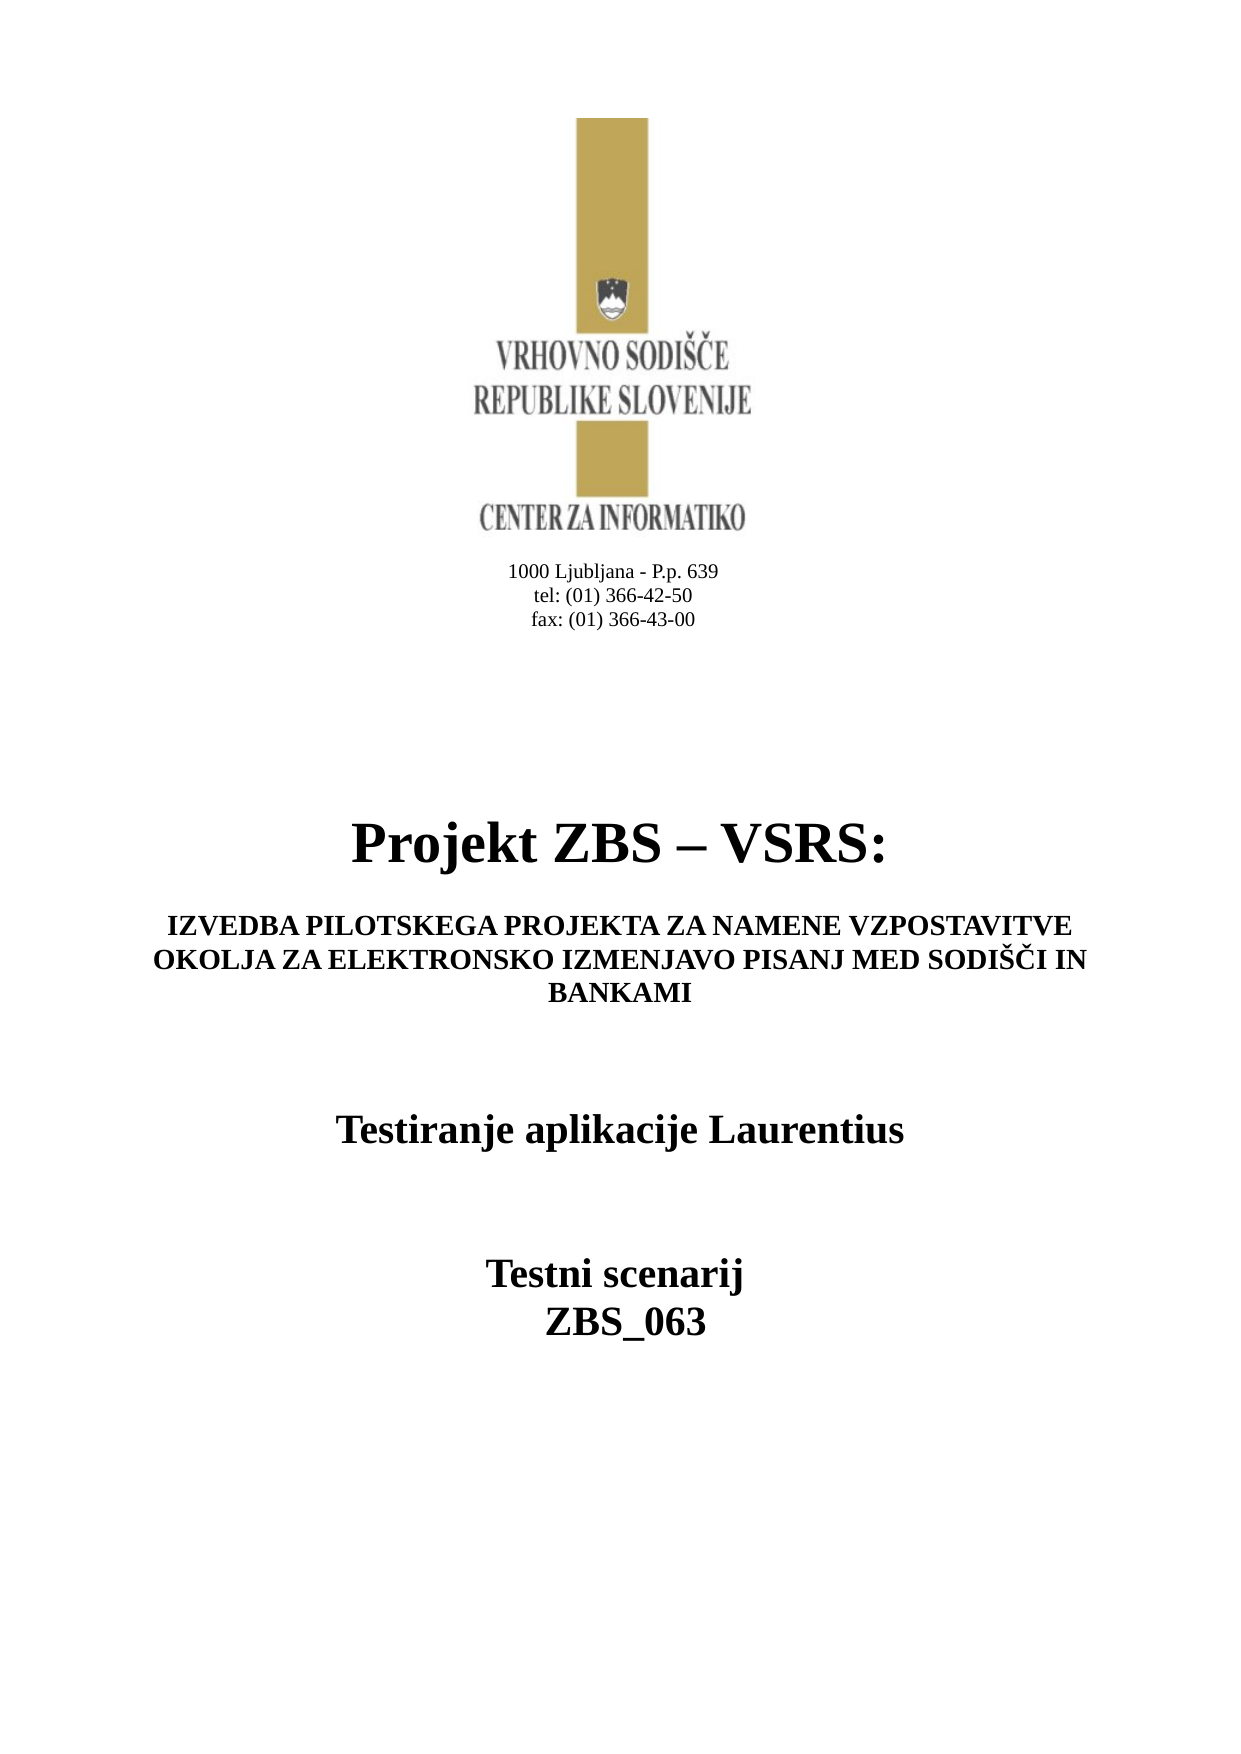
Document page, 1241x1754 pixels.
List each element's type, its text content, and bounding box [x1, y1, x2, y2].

text IZVEDBA PILOTSKEGA PROJEKTA ZA NAMENE VZPOSTAVITVE OKOLJA ZA ELEKTRONSKO IZMENJAVO PISANJ MED SODIŠČI IN BANKAMI [118, 908, 1122, 1009]
text fax: (01) 366-43-00 [378, 607, 847, 631]
text Testiranje aplikacije Laurentius [118, 1105, 1122, 1153]
picture [468, 118, 758, 537]
text 1000 Ljubljana - P.p. 639 [378, 558, 847, 583]
text tel: (01) 366-42-50 [378, 583, 847, 607]
text ZBS_063 [118, 1296, 1122, 1344]
text Projekt ZBS – VSRS: [118, 808, 1122, 875]
text Testni scenarij [118, 1248, 1122, 1296]
